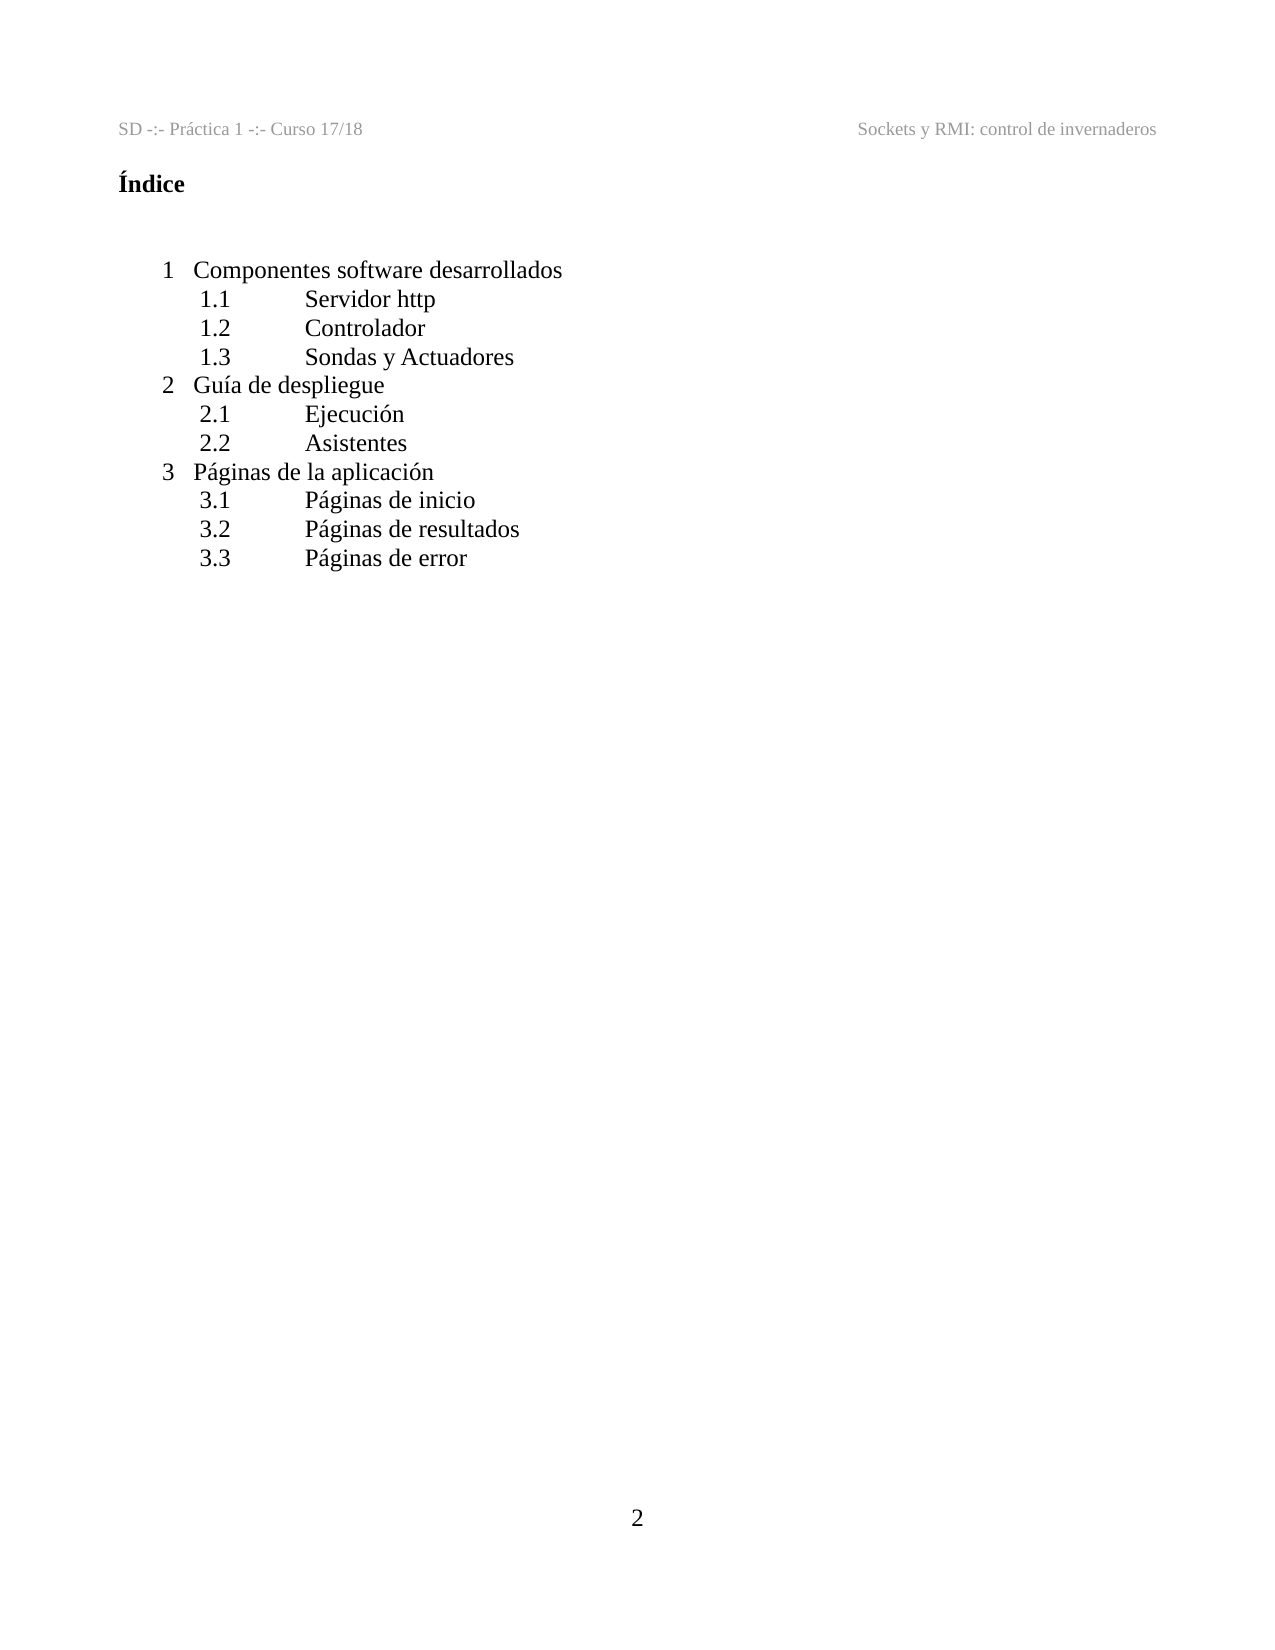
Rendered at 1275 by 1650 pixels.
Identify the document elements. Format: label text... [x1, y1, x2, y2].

list Páginas de error [193, 543, 1157, 572]
list Páginas de la aplicación [156, 457, 1157, 485]
list Páginas de resultados [193, 514, 1157, 543]
list Servidor http [193, 284, 1157, 313]
list Páginas de inicio [193, 485, 1157, 514]
text Índice [118, 169, 1157, 198]
list Sondas y Actuadores [193, 342, 1157, 370]
list Controlador [193, 313, 1157, 342]
list Asistentes [193, 428, 1157, 457]
list Guía de despliegue [156, 370, 1157, 399]
list Ejecución [193, 399, 1157, 428]
list Componentes software desarrollados [156, 255, 1157, 284]
